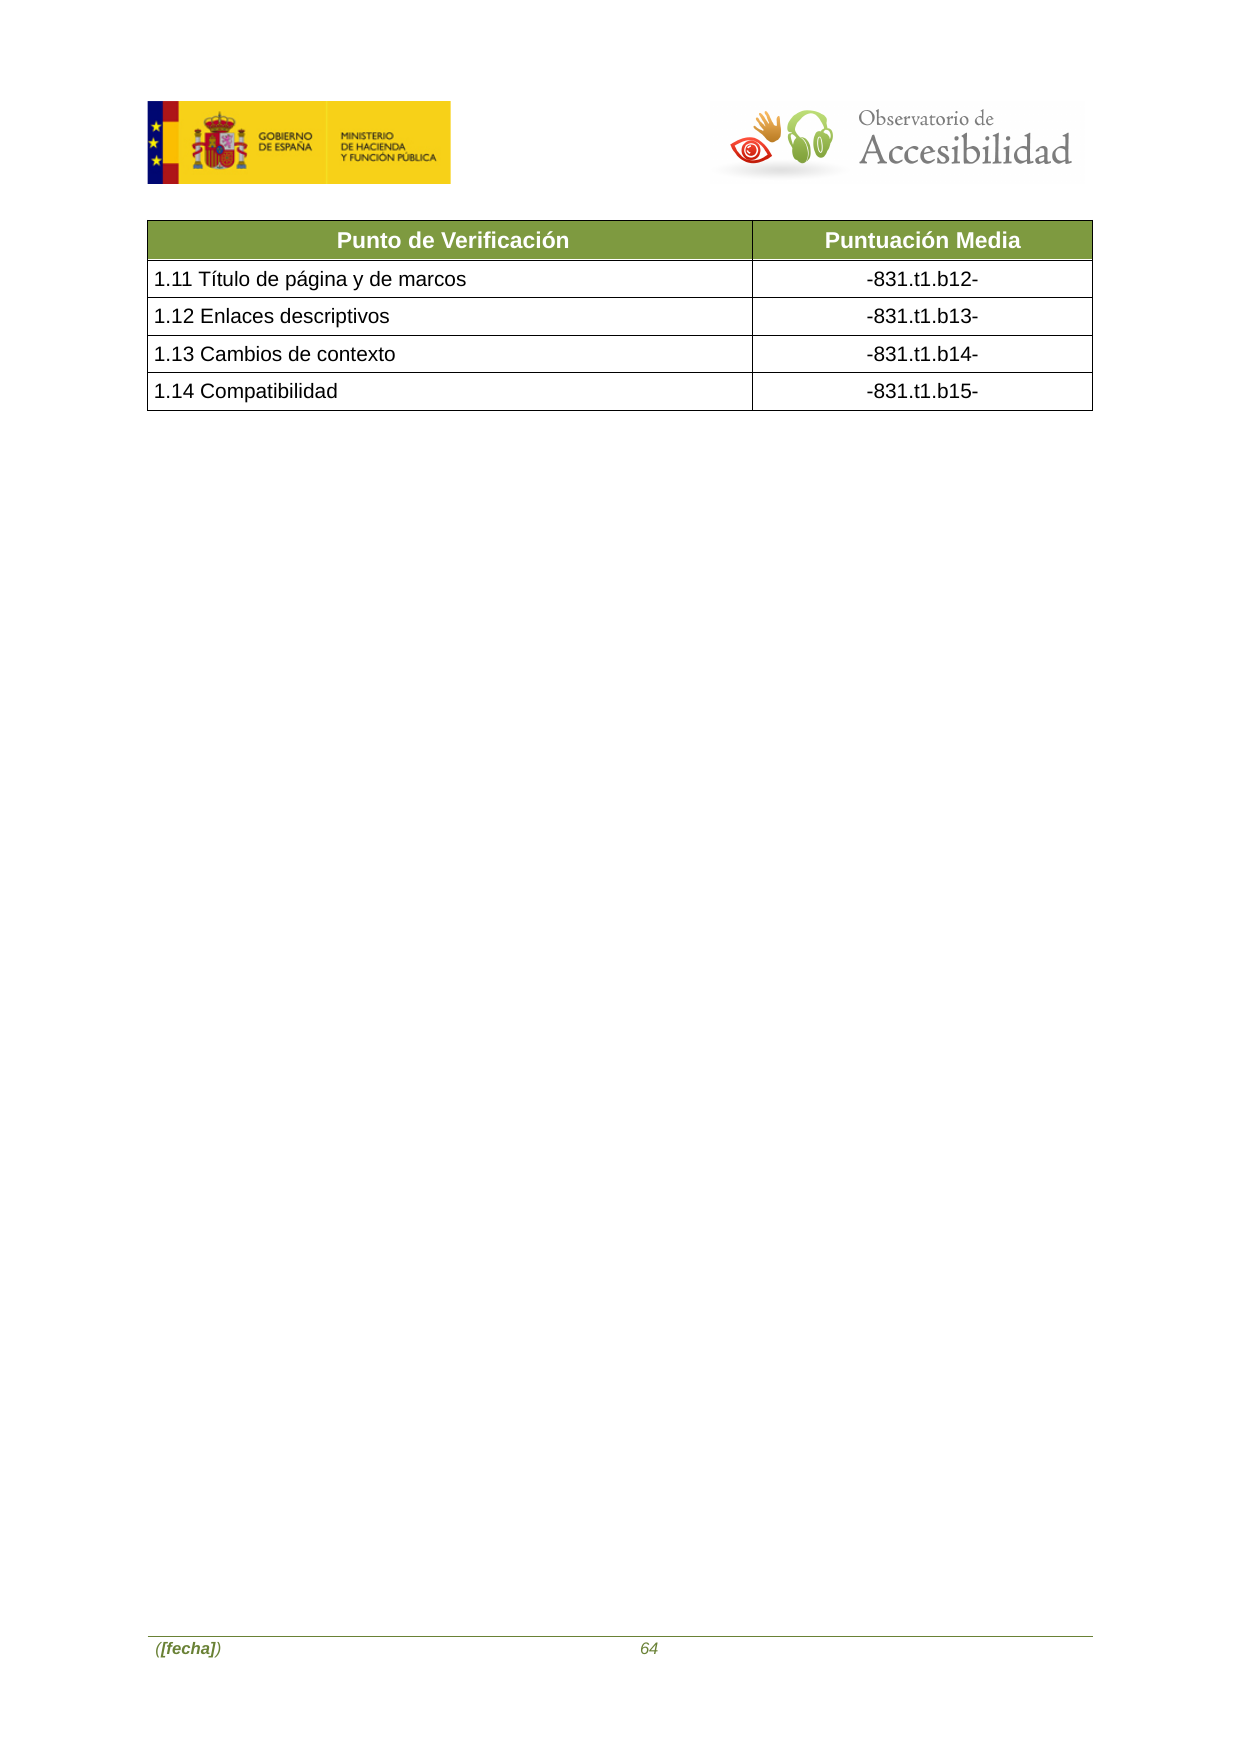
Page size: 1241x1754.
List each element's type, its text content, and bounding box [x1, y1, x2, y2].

table_cell -831.t1.b12- [753, 261, 1092, 297]
table_cell -831.t1.b13- [753, 298, 1092, 334]
table_cell -831.t1.b15- [753, 373, 1092, 409]
picture [710, 101, 1086, 184]
table_cell 1.13 Cambios de contexto [148, 336, 752, 372]
picture [147, 101, 451, 184]
table_cell 1.12 Enlaces descriptivos [148, 298, 752, 334]
table_cell -831.t1.b14- [753, 336, 1092, 372]
table_header Punto de Verificación [148, 221, 752, 259]
table_cell 1.11 Título de página y de marcos [148, 261, 752, 297]
table_cell 1.14 Compatibilidad [148, 373, 752, 409]
table_header Puntuación Media [753, 221, 1092, 259]
